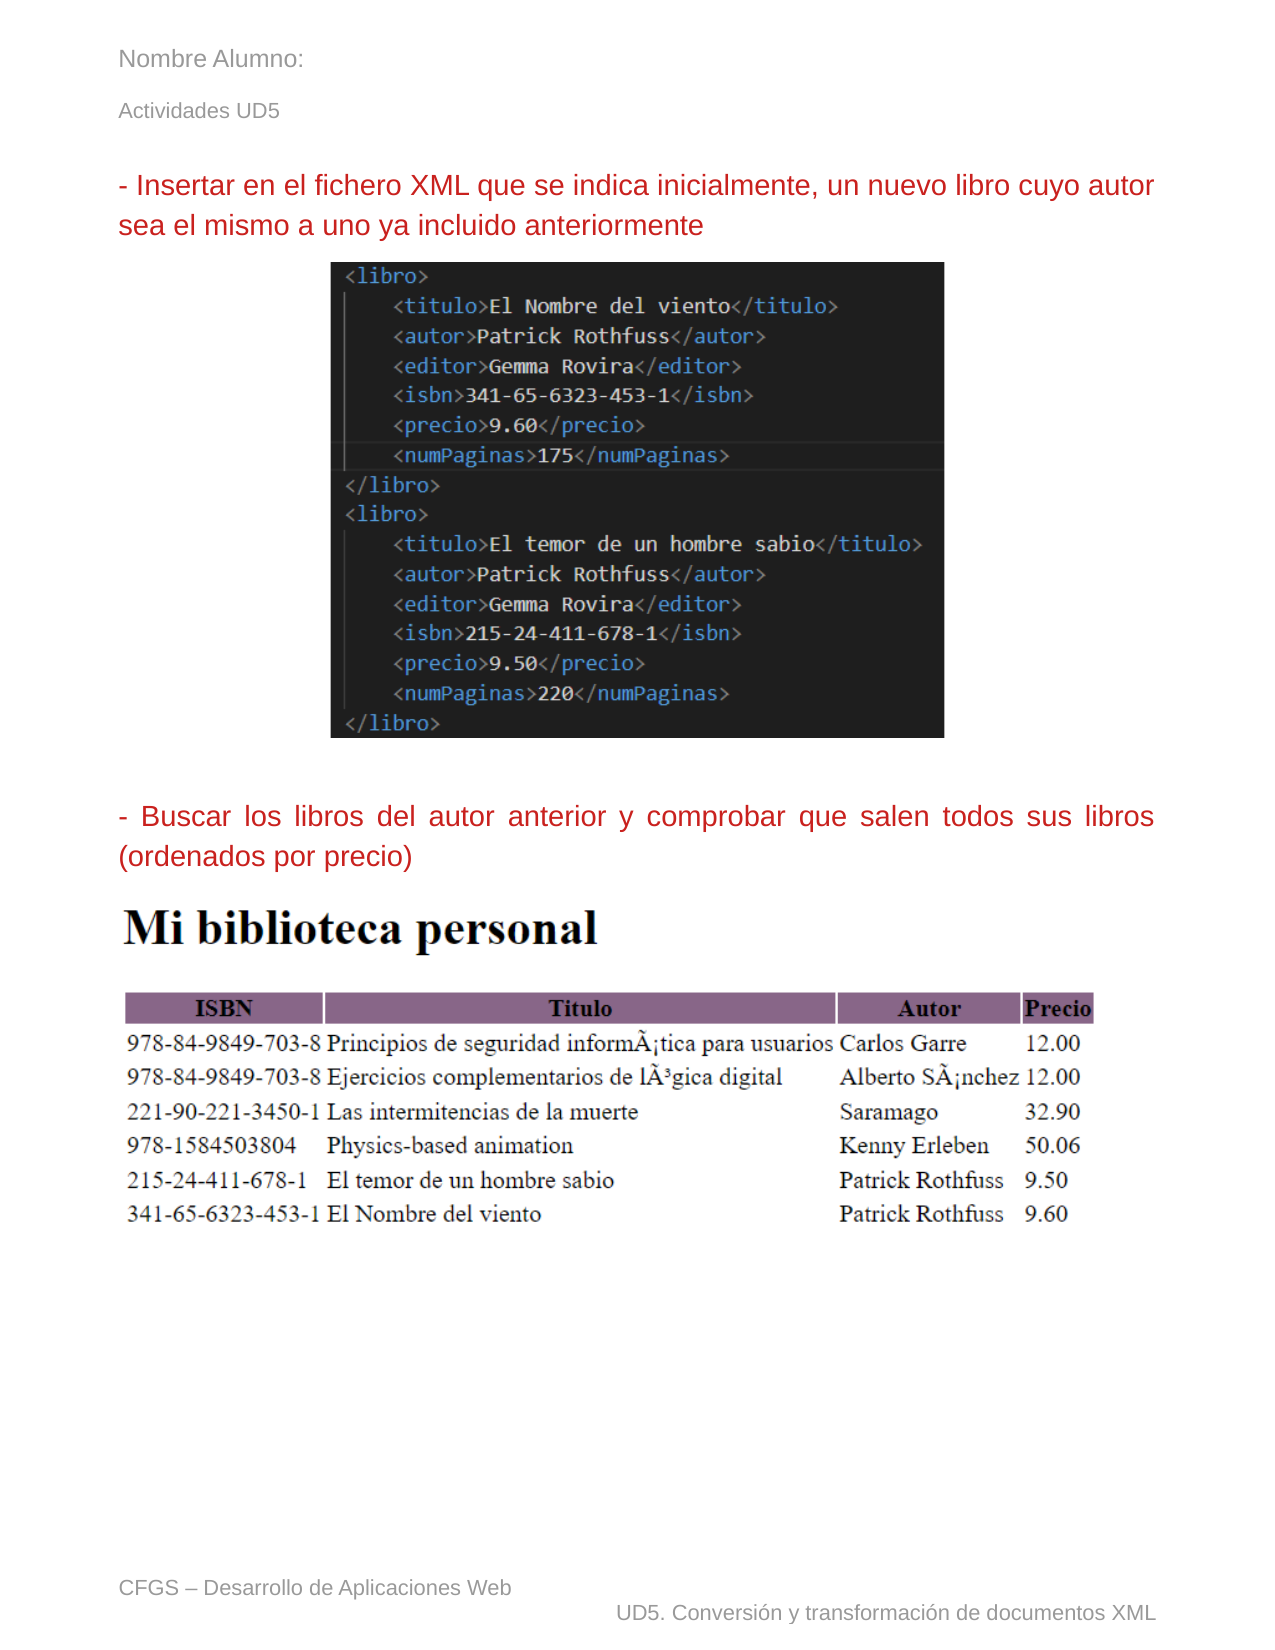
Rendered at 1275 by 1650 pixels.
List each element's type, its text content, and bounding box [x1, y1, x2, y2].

picture [118, 893, 1157, 1243]
text - Buscar los libros del autor anterior y comprobar que salen todos sus libros (ordenados por precio) [118, 799, 1157, 873]
text - Insertar en el fichero XML que se indica inicialmente, un nuevo libro cuyo autor sea el mismo a uno ya incluido anteriormente [118, 167, 1157, 241]
picture [330, 262, 945, 738]
